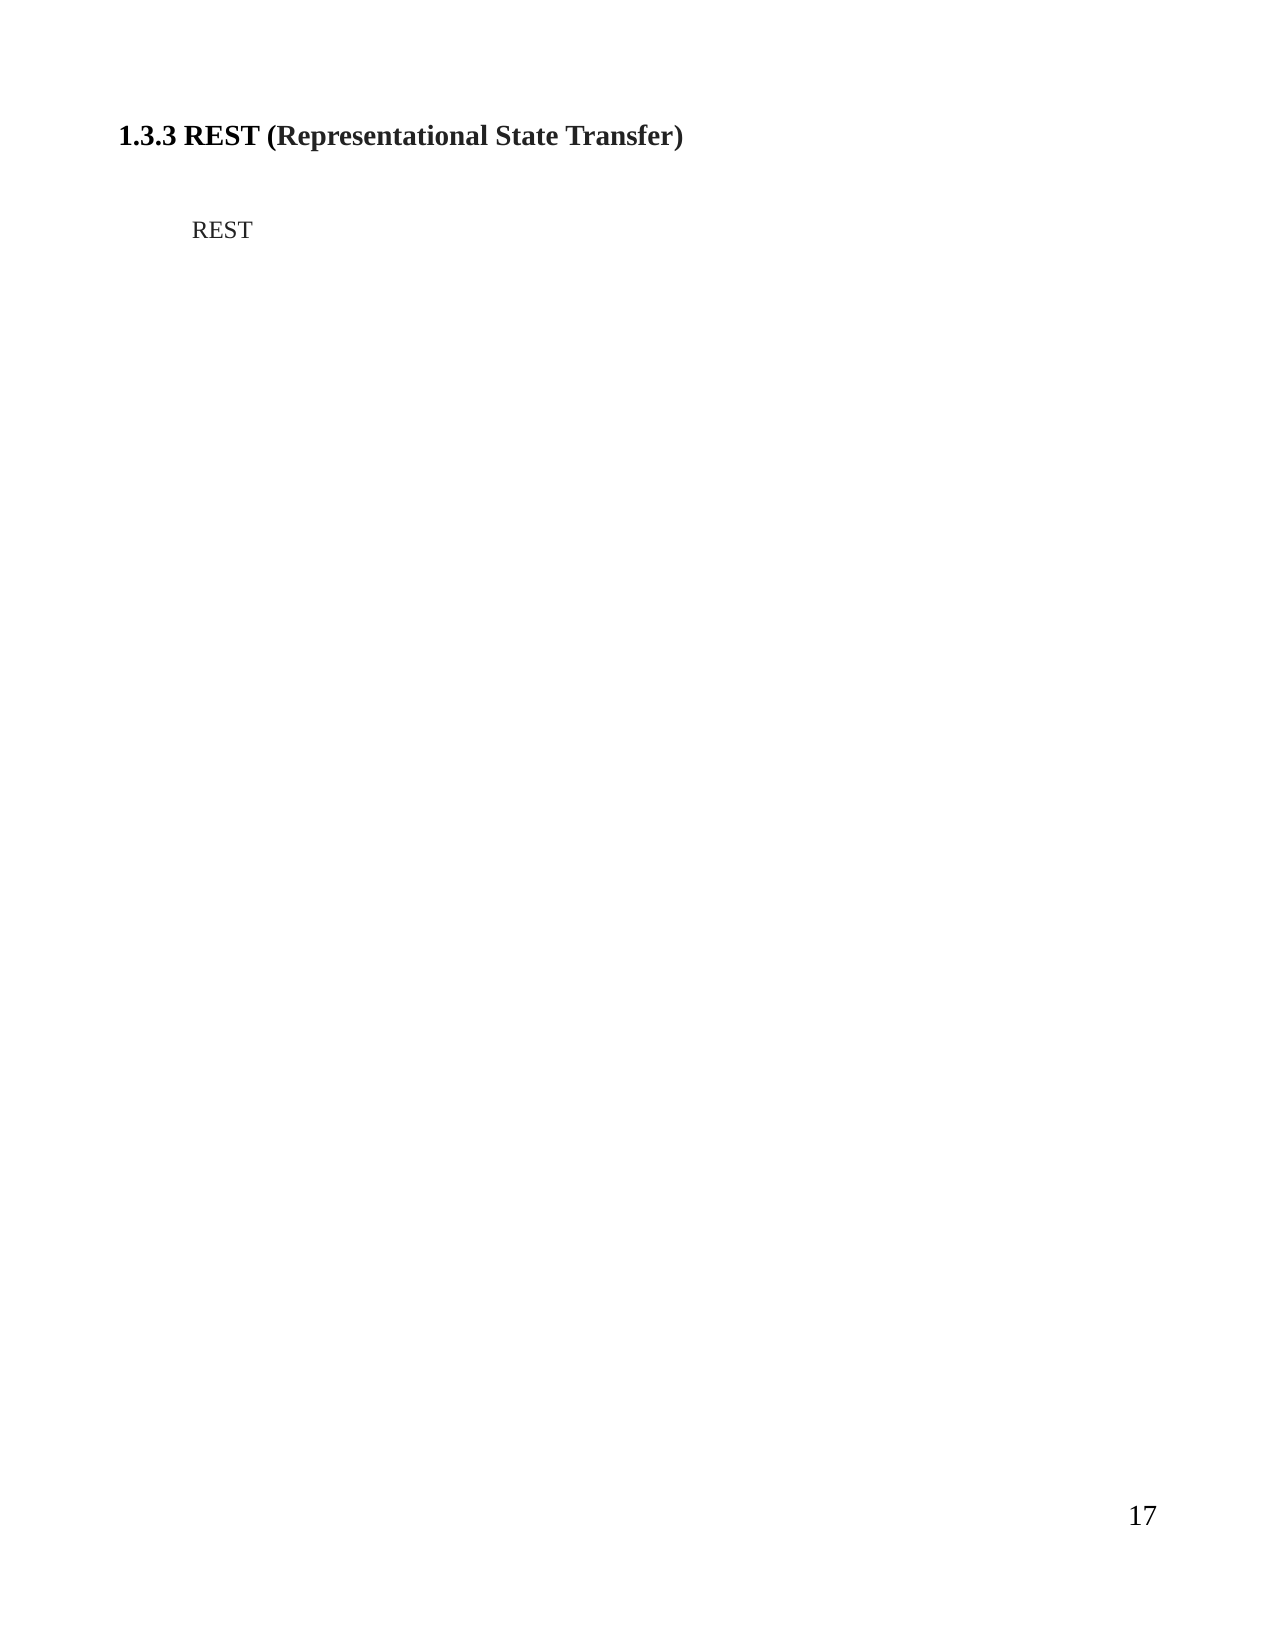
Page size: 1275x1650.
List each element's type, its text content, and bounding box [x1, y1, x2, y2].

text 1.3.3 REST (Representational State Transfer) [118, 118, 1157, 152]
text REST [118, 212, 1157, 245]
